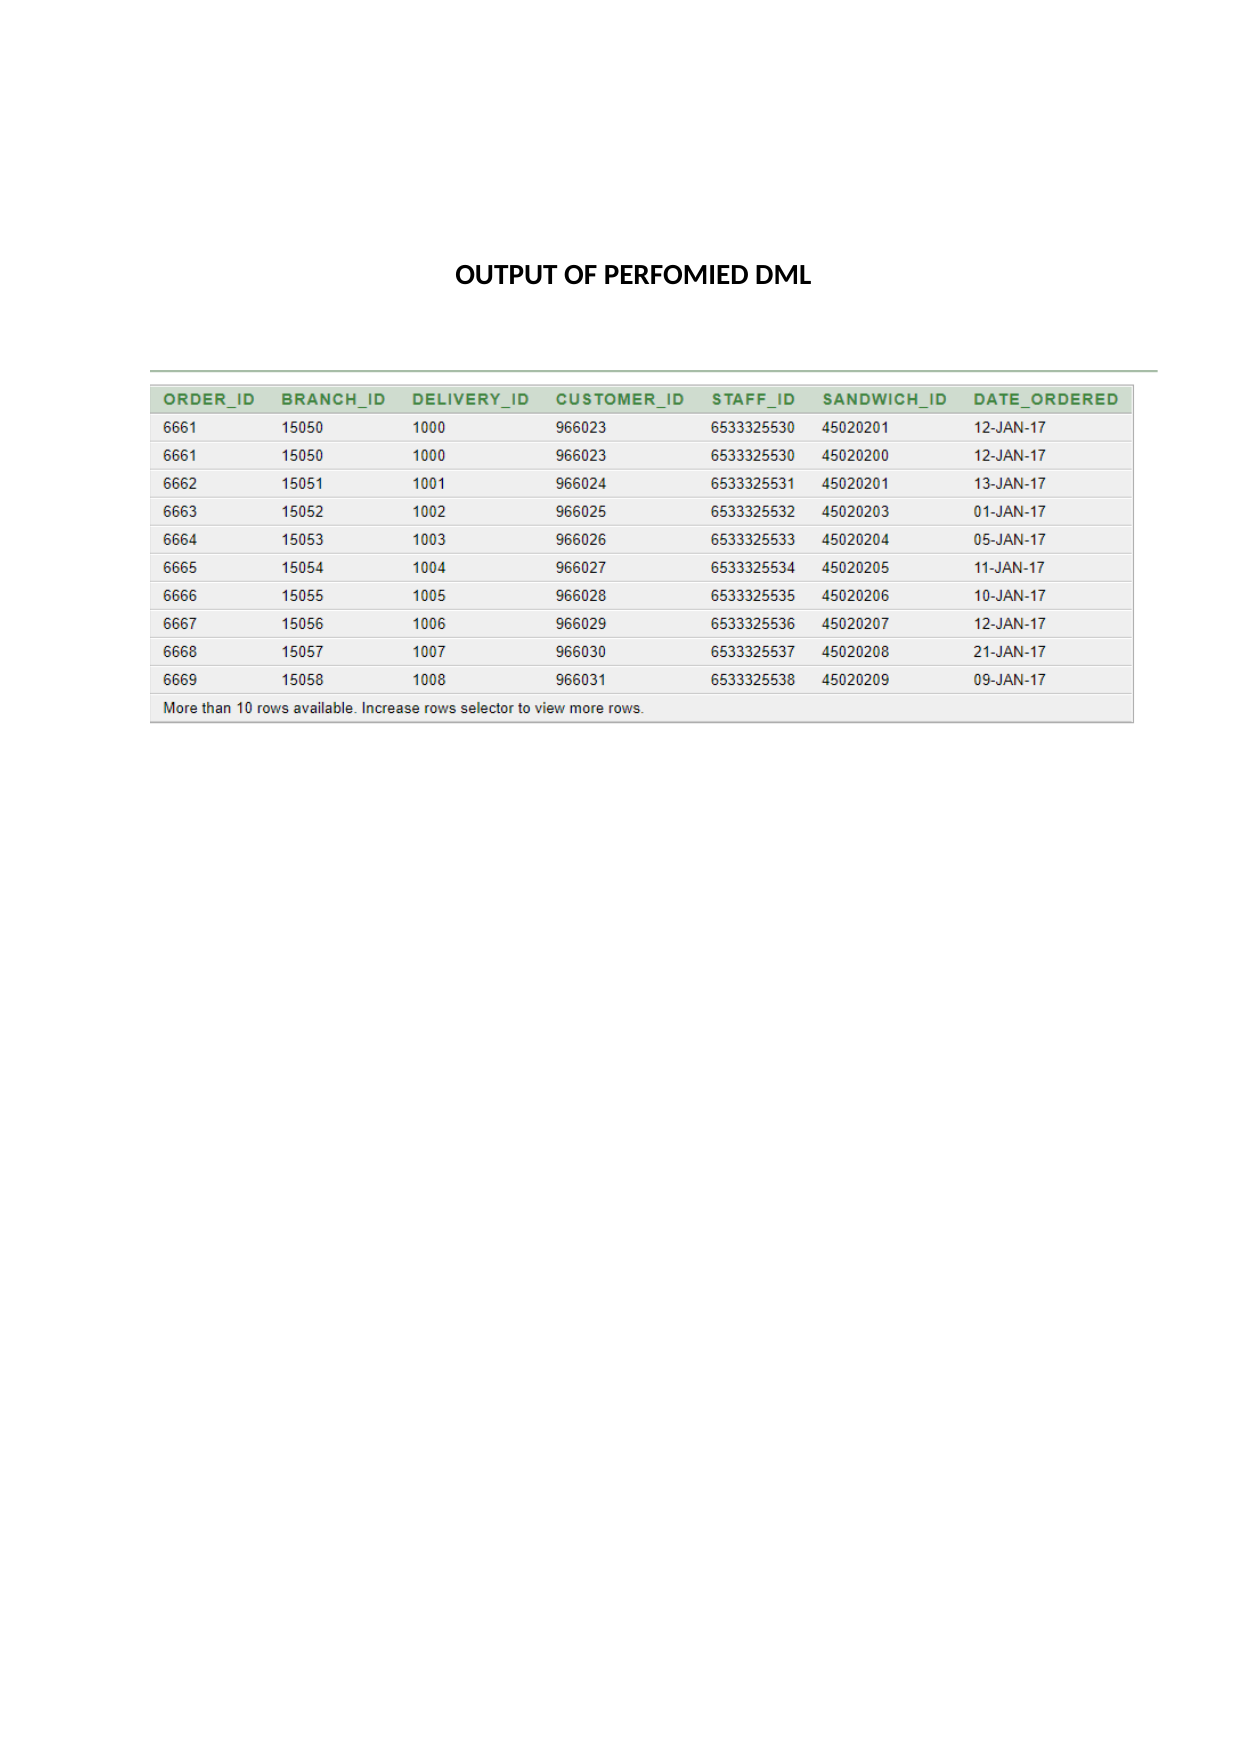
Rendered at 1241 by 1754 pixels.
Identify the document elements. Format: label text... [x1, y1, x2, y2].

text OUTPUT OF PERFOMIED DML [150, 256, 1090, 292]
